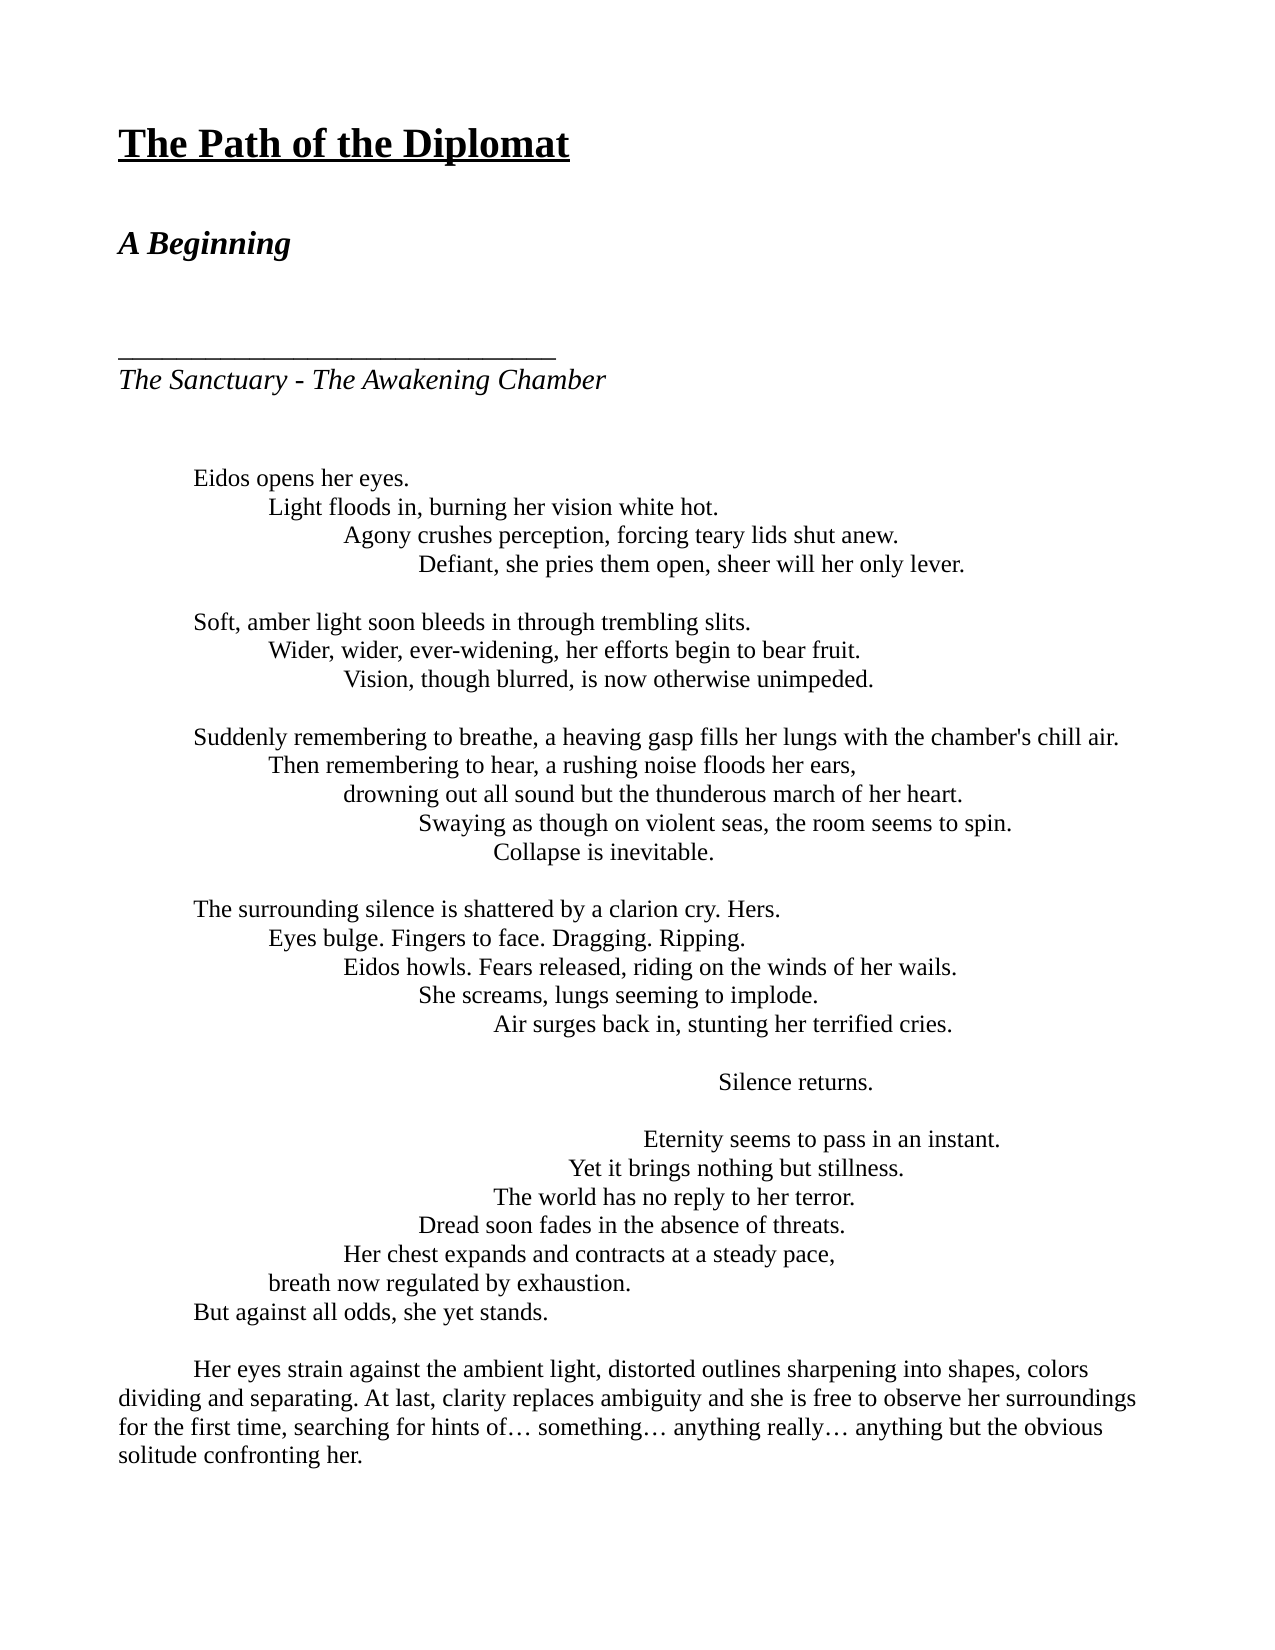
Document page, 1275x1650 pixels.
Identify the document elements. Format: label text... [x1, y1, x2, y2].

text Agony crushes perception, forcing teary lids shut anew. Defiant, she pries them open, sheer will her only lever. [118, 521, 1157, 578]
text Eidos opens her eyes. Light floods in, burning her vision white hot. [118, 463, 1157, 521]
text Vision, though blurred, is now otherwise unimpeded. [118, 664, 1157, 693]
text Eternity seems to pass in an instant. [118, 1124, 1157, 1153]
text Wider, wider, ever-widening, her efforts begin to bear fruit. [118, 636, 1157, 664]
text The Path of the Diplomat [118, 118, 1157, 166]
text A Beginning [118, 223, 1157, 262]
text Silence returns. [118, 1067, 1157, 1096]
text Yet it brings nothing but stillness. [118, 1153, 1157, 1182]
text ______________________________ [118, 329, 1157, 362]
text Soft, amber light soon bleeds in through trembling slits. [118, 607, 1157, 636]
text Her eyes strain against the ambient light, distorted outlines sharpening into shapes, colors dividing and separating. At last, clarity replaces ambiguity and she is free to observe her surroundings for the first time, searching for hints of… something… anything really… anything but the obvious solitude confronting her. [118, 1354, 1157, 1469]
text Suddenly remembering to breathe, a heaving gasp fills her lungs with the chamber's chill air. Then remembering to hear, a rushing noise floods her ears, [118, 722, 1157, 779]
text The surrounding silence is shattered by a clarion cry. Hers. Eyes bulge. Fingers to face. Dragging. Ripping. Eidos howls. Fears released, riding on the winds of her wails. She screams, lungs seeming to implode. [118, 894, 1157, 1009]
text Collapse is inevitable. [118, 837, 1157, 866]
text Air surges back in, stunting her terrified cries. [118, 1009, 1157, 1067]
text The Sanctuary - The Awakening Chamber [118, 362, 1157, 396]
text breath now regulated by exhaustion. But against all odds, she yet stands. [118, 1268, 1157, 1326]
text The world has no reply to her terror. Dread soon fades in the absence of threats. Her chest expands and contracts at a steady pace, [118, 1182, 1157, 1268]
text drowning out all sound but the thunderous march of her heart. Swaying as though on violent seas, the room seems to spin. [118, 779, 1157, 837]
